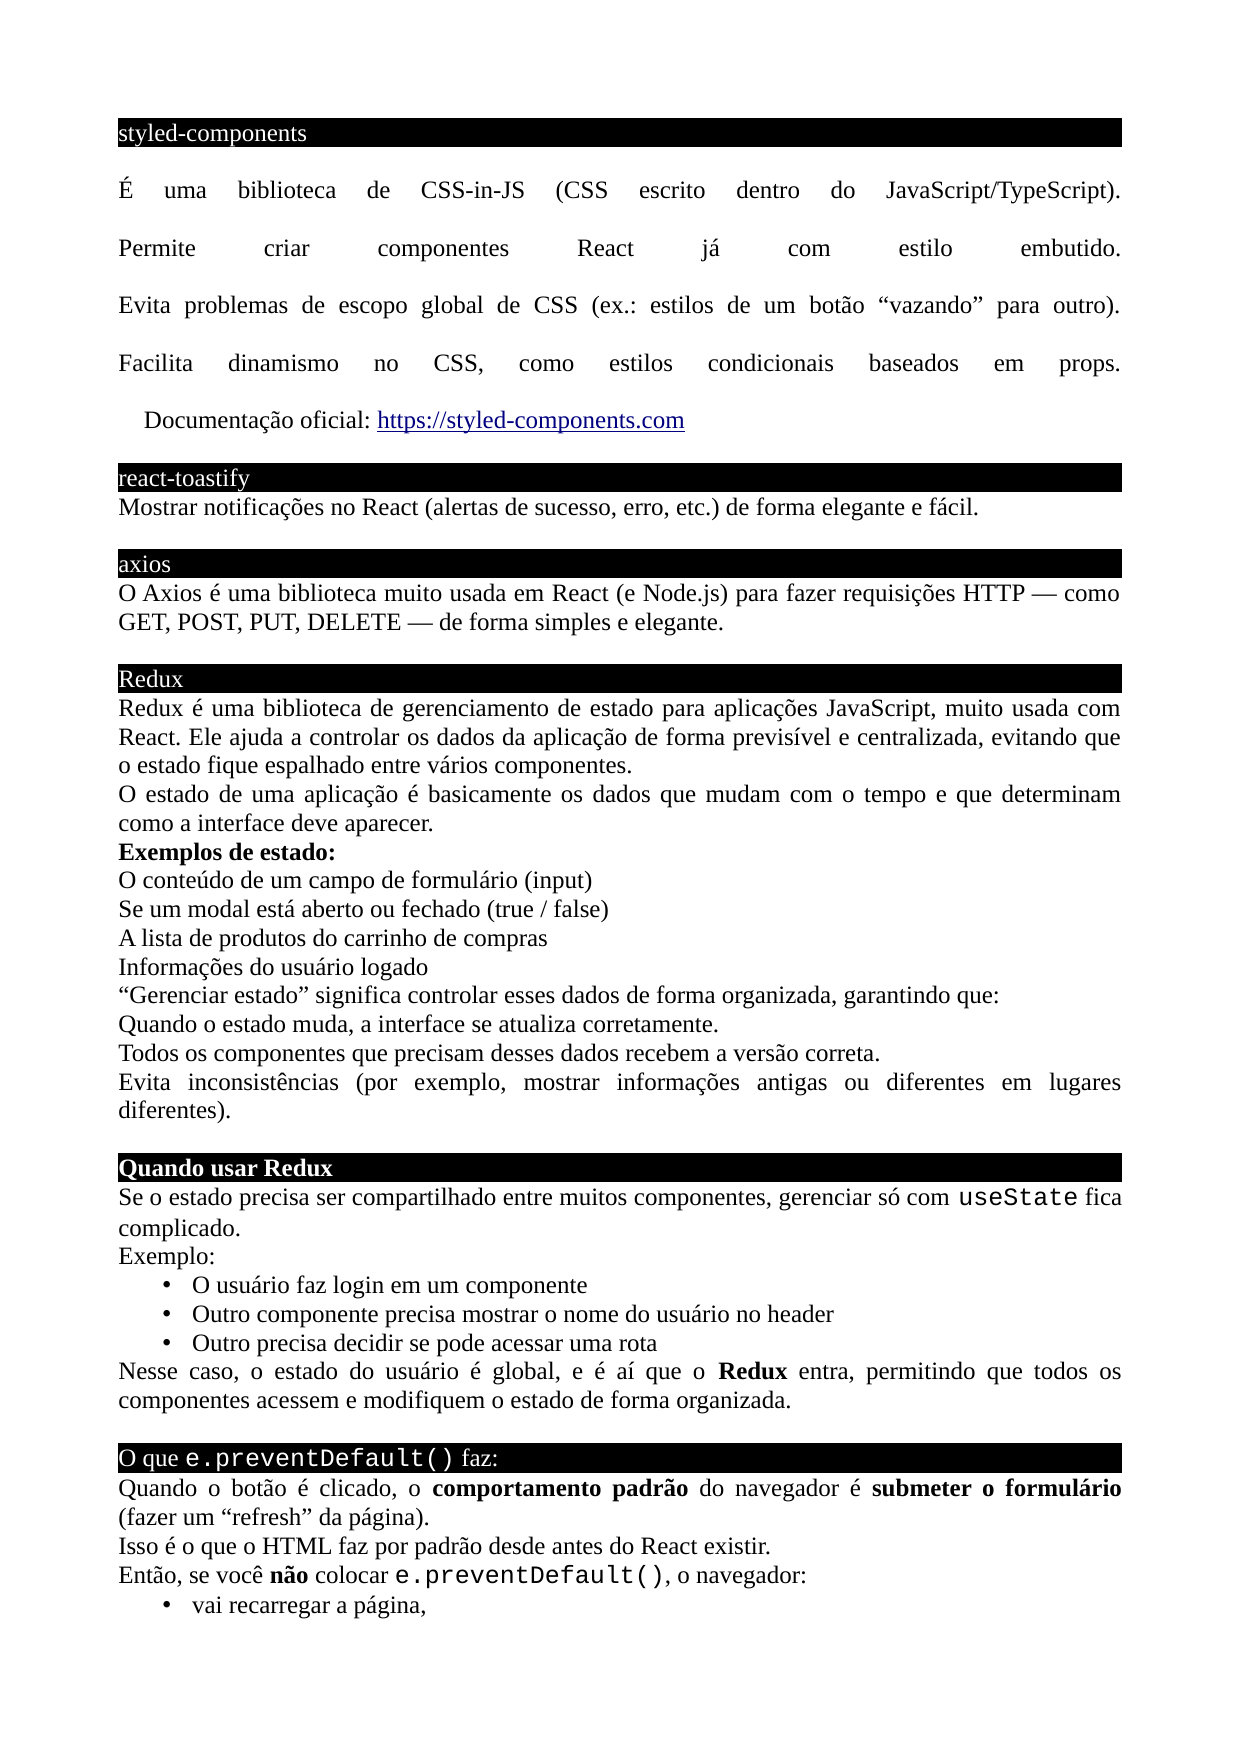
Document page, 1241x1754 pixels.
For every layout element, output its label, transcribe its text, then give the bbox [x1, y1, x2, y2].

text Mostrar notificações no React (alertas de sucesso, erro, etc.) de forma elegante e fácil. [118, 492, 1122, 521]
text Exemplo: [118, 1241, 1122, 1270]
text É uma biblioteca de CSS-in-JS (CSS escrito dentro do JavaScript/TypeScript). Permite criar componentes React já com estilo embutido. Evita problemas de escopo global de CSS (ex.: estilos de um botão “vazando” para outro). Facilita dinamismo no CSS, como estilos condicionais baseados em props. 📌 Documentação oficial: https://styled-components.com [118, 176, 1122, 434]
text O conteúdo de um campo de formulário (input) [118, 866, 1122, 894]
subtitle Quando usar Redux [118, 1153, 1122, 1182]
text Isso é o que o HTML faz por padrão desde antes do React existir. [118, 1531, 1122, 1560]
text Nesse caso, o estado do usuário é global, e é aí que o Redux entra, permitindo que todos os componentes acessem e modifiquem o estado de forma organizada. [118, 1356, 1122, 1414]
text Então, se você não colocar e.preventDefault(), o navegador: [118, 1560, 1122, 1591]
text O que e.preventDefault() faz: [118, 1443, 1122, 1473]
text “Gerenciar estado” significa controlar esses dados de forma organizada, garantindo que: [118, 981, 1122, 1009]
text Evita inconsistências (por exemplo, mostrar informações antigas ou diferentes em lugares diferentes). [118, 1067, 1122, 1124]
list O usuário faz login em um componente [162, 1270, 1122, 1299]
list vai recarregar a página, [162, 1591, 1122, 1619]
text axios [118, 549, 1122, 578]
text O estado de uma aplicação é basicamente os dados que mudam com o tempo e que determinam como a interface deve aparecer. [118, 779, 1122, 837]
text Todos os componentes que precisam desses dados recebem a versão correta. [118, 1038, 1122, 1067]
text Informações do usuário logado [118, 952, 1122, 981]
list Outro precisa decidir se pode acessar uma rota [162, 1328, 1122, 1356]
text Quando o estado muda, a interface se atualiza corretamente. [118, 1009, 1122, 1038]
text react-toastify [118, 463, 1122, 492]
text Exemplos de estado: [118, 837, 1122, 866]
text styled-components [118, 118, 1122, 147]
text Quando o botão é clicado, o comportamento padrão do navegador é submeter o formulário (fazer um “refresh” da página). [118, 1473, 1122, 1531]
text O Axios é uma biblioteca muito usada em React (e Node.js) para fazer requisições HTTP — como GET, POST, PUT, DELETE — de forma simples e elegante. [118, 578, 1122, 636]
text A lista de produtos do carrinho de compras [118, 923, 1122, 952]
text Redux [118, 664, 1122, 693]
text Redux é uma biblioteca de gerenciamento de estado para aplicações JavaScript, muito usada com React. Ele ajuda a controlar os dados da aplicação de forma previsível e centralizada, evitando que o estado fique espalhado entre vários componentes. [118, 693, 1122, 779]
list Outro componente precisa mostrar o nome do usuário no header [162, 1299, 1122, 1328]
text Se um modal está aberto ou fechado (true / false) [118, 894, 1122, 923]
text Se o estado precisa ser compartilhado entre muitos componentes, gerenciar só com useState fica complicado. [118, 1182, 1122, 1241]
